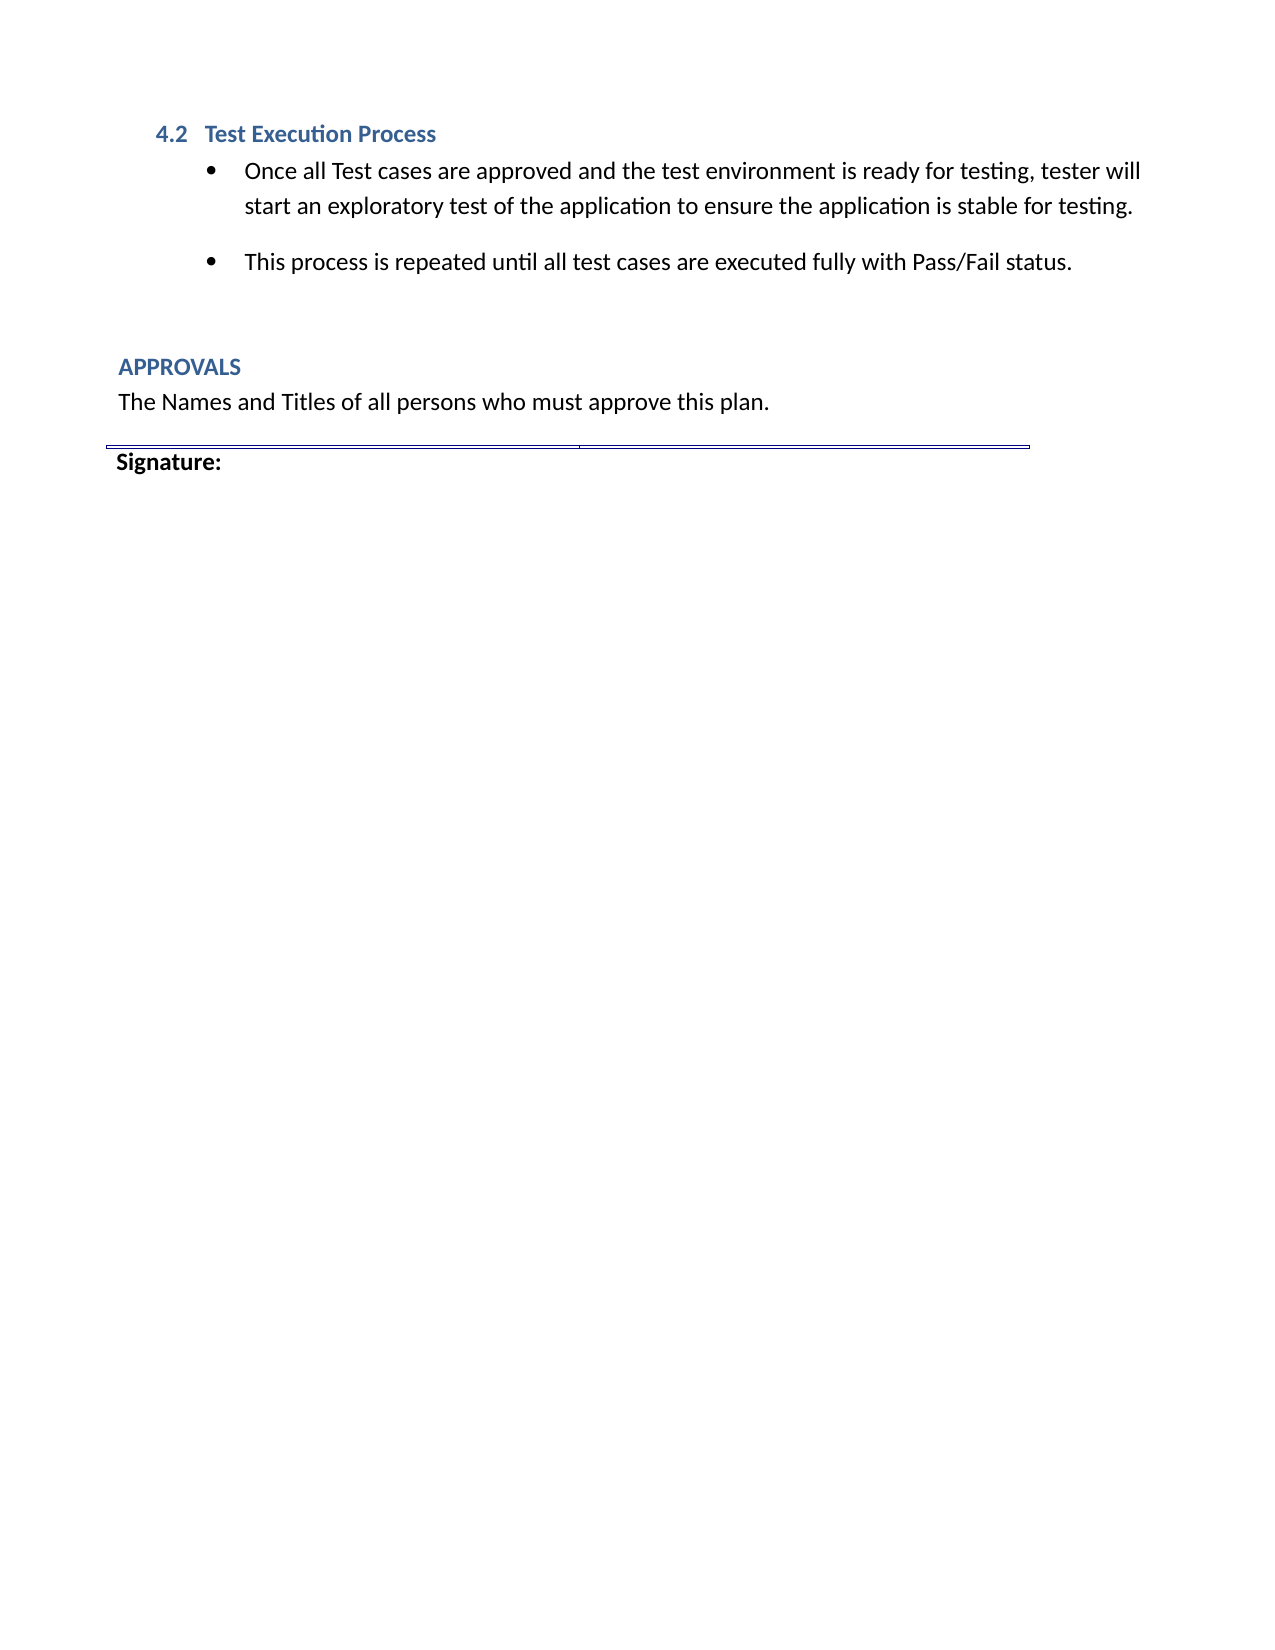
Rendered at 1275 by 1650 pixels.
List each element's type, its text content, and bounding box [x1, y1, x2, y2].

subtitle Test Execution Process [156, 118, 1157, 149]
list This process is repeated until all test cases are executed fully with Pass/Fail status. [207, 246, 1157, 276]
subtitle APPROVALS [118, 352, 1157, 382]
text The Names and Titles of all persons who must approve this plan. [118, 387, 1157, 417]
list Once all Test cases are approved and the test environment is ready for testing, tester will start an exploratory test of the application to ensure the application is stable for testing. [207, 155, 1157, 220]
